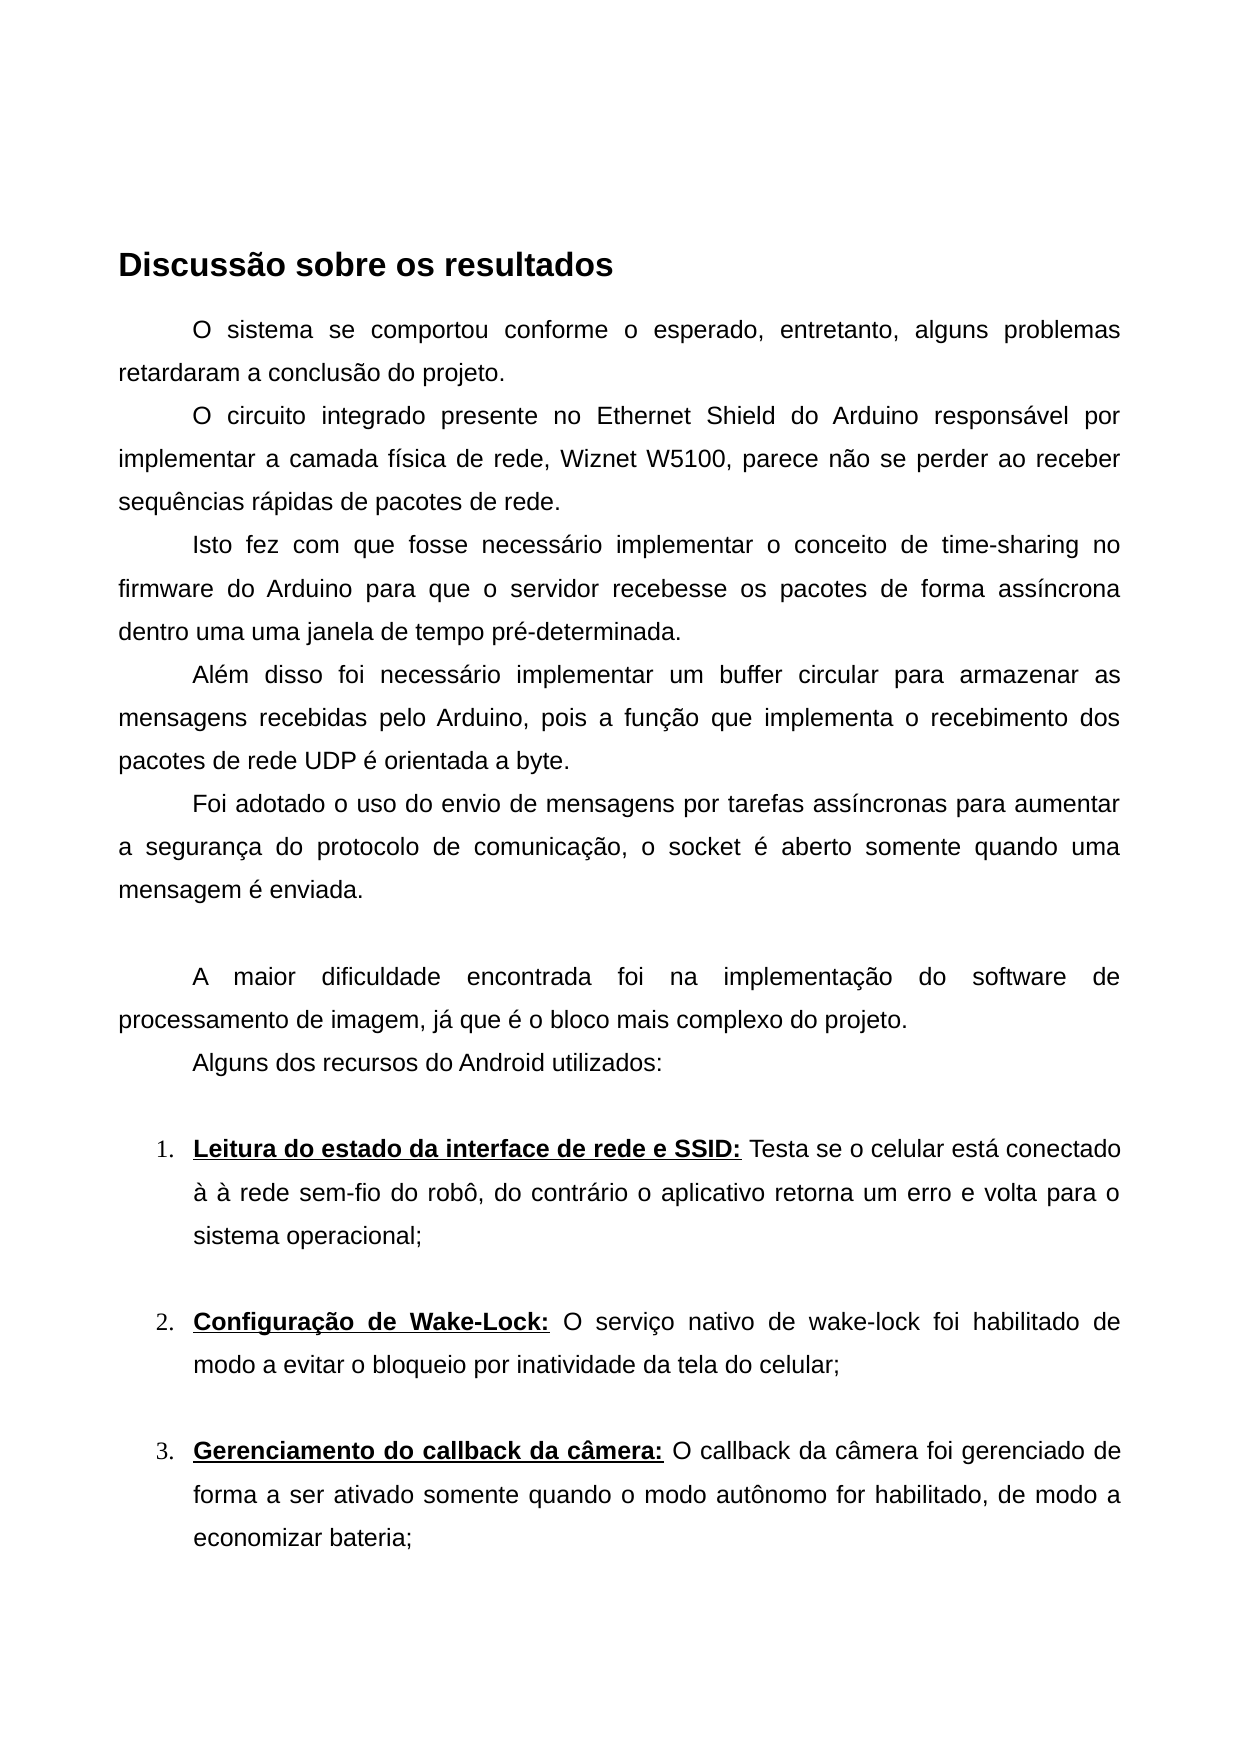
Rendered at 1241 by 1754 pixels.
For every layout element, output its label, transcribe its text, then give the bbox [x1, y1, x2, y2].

text Alguns dos recursos do Android utilizados: [118, 1048, 1122, 1077]
list Leitura do estado da interface de rede e SSID: Testa se o celular está conectado à à rede sem-fio do robô, do contrário o aplicativo retorna um erro e volta para o sistema operacional; [156, 1134, 1122, 1249]
list Configuração de Wake-Lock: O serviço nativo de wake-lock foi habilitado de modo a evitar o bloqueio por inatividade da tela do celular; [156, 1307, 1122, 1379]
text Além disso foi necessário implementar um buffer circular para armazenar as mensagens recebidas pelo Arduino, pois a função que implementa o recebimento dos pacotes de rede UDP é orientada a byte. [118, 660, 1122, 775]
list Gerenciamento do callback da câmera: O callback da câmera foi gerenciado de forma a ser ativado somente quando o modo autônomo for habilitado, de modo a economizar bateria; [156, 1436, 1122, 1551]
text Foi adotado o uso do envio de mensagens por tarefas assíncronas para aumentar a segurança do protocolo de comunicação, o socket é aberto somente quando uma mensagem é enviada. [118, 789, 1122, 904]
text O sistema se comportou conforme o esperado, entretanto, alguns problemas retardaram a conclusão do projeto. [118, 315, 1122, 387]
text Isto fez com que fosse necessário implementar o conceito de time-sharing no firmware do Arduino para que o servidor recebesse os pacotes de forma assíncrona dentro uma uma janela de tempo pré-determinada. [118, 531, 1122, 646]
subtitle Discussão sobre os resultados [118, 244, 1122, 283]
text A maior dificuldade encontrada foi na implementação do software de processamento de imagem, já que é o bloco mais complexo do projeto. [118, 962, 1122, 1034]
text O circuito integrado presente no Ethernet Shield do Arduino responsável por implementar a camada física de rede, Wiznet W5100, parece não se perder ao receber sequências rápidas de pacotes de rede. [118, 401, 1122, 516]
